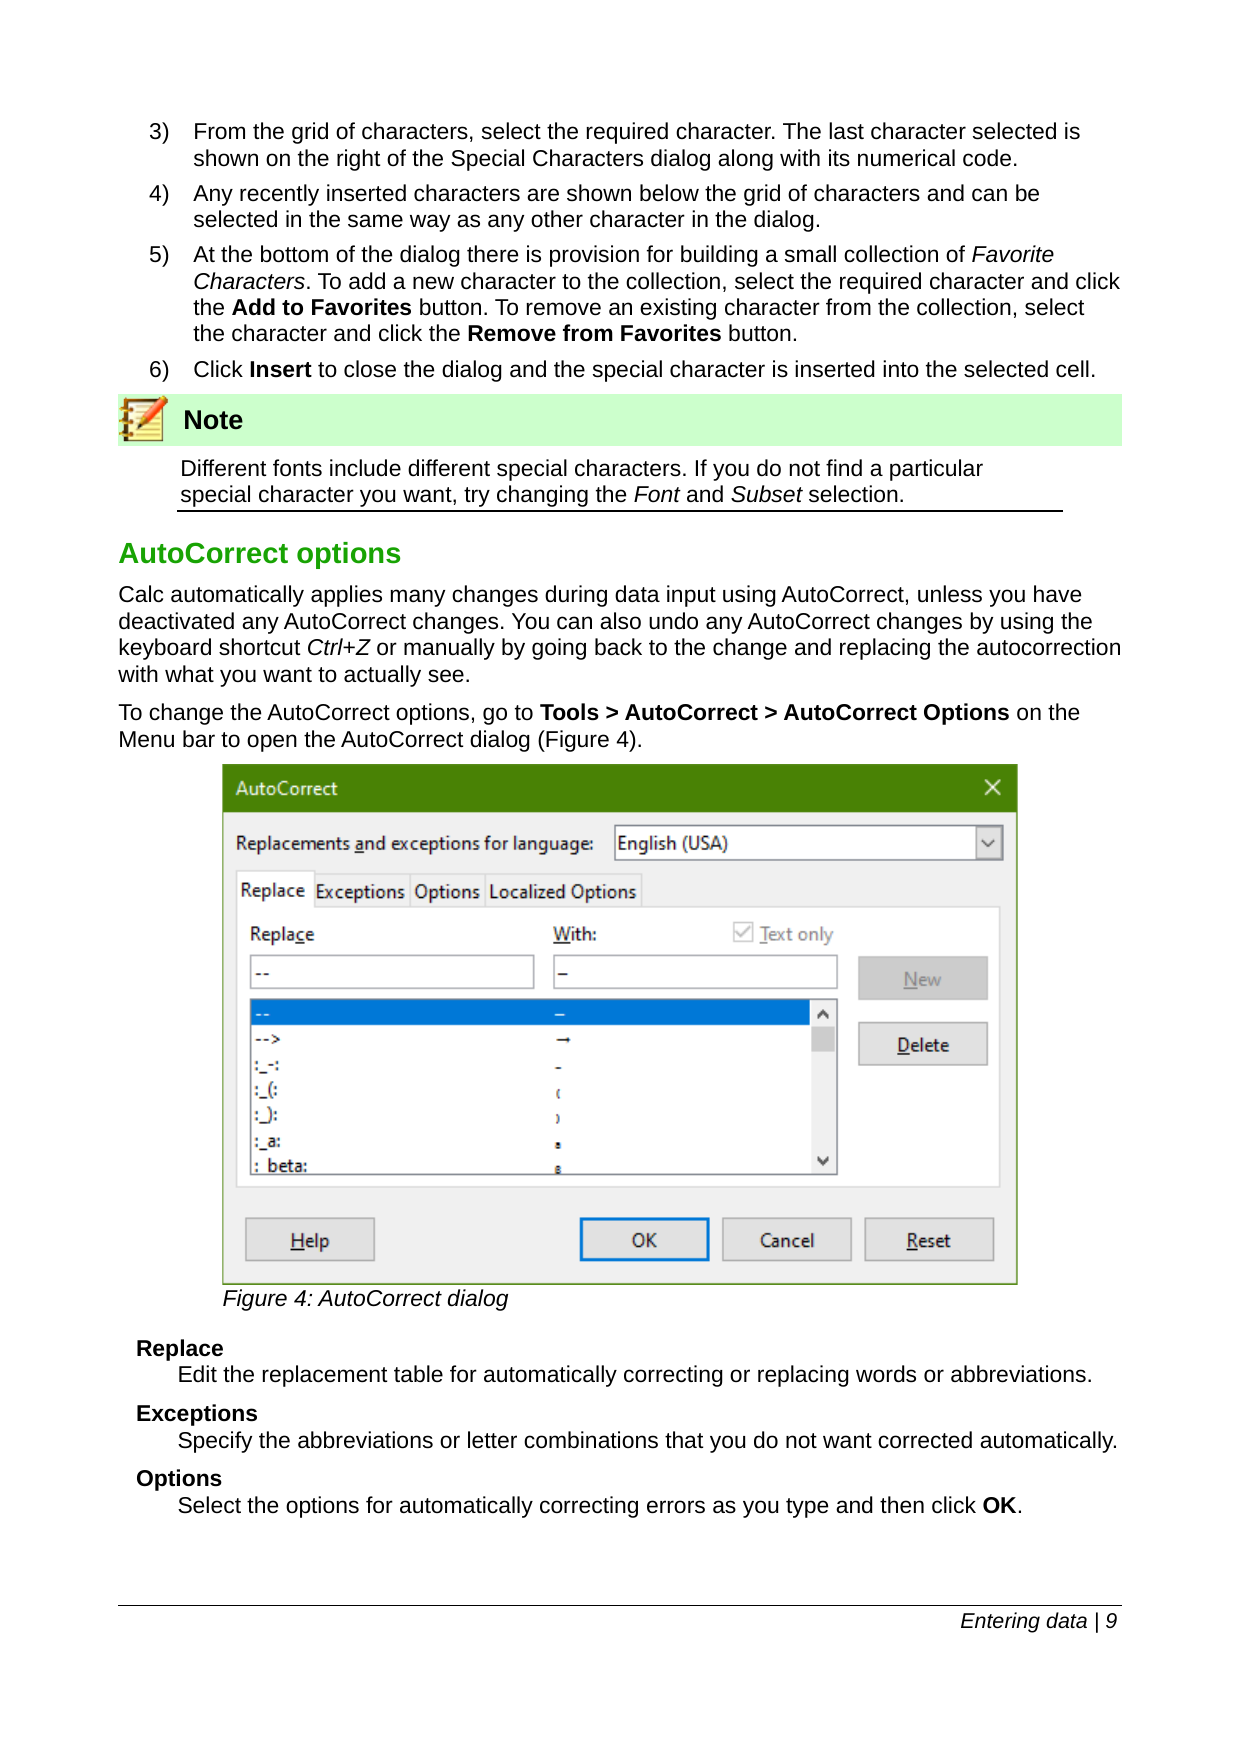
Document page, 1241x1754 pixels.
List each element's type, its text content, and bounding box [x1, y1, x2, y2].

text Specify the abbreviations or letter combinations that you do not want corrected automatically. [177, 1427, 1122, 1453]
text Edit the replacement table for automatically correcting or replacing words or abbreviations. [177, 1361, 1122, 1388]
text Options [136, 1465, 1122, 1492]
subtitle AutoCorrect options [118, 536, 1122, 570]
list From the grid of characters, select the required character. The last character selected is shown on the right of the Special Characters dialog along with its numerical code. [169, 118, 1122, 171]
picture [222, 764, 1018, 1285]
text Select the options for automatically correcting errors as you type and then click OK. [177, 1492, 1122, 1518]
text Figure 4: AutoCorrect dialog [222, 1285, 1018, 1311]
list Any recently inserted characters are shown below the grid of characters and can be selected in the same way as any other character in the dialog. [169, 180, 1122, 232]
picture [119, 394, 170, 445]
list Click Insert to close the dialog and the special character is inserted into the selected cell. [169, 356, 1122, 382]
text Calc automatically applies many changes during data input using AutoCorrect, unless you have deactivated any AutoCorrect changes. You can also undo any AutoCorrect changes by using the keyboard shortcut Ctrl+Z or manually by going back to the change and replacing the autocorrection with what you want to actually see. [118, 581, 1122, 687]
subtitle Note [118, 394, 1122, 446]
text Exceptions [136, 1400, 1122, 1427]
text To change the AutoCorrect options, go to Tools > AutoCorrect > AutoCorrect Options on the Menu bar to open the AutoCorrect dialog (Figure 4). [118, 699, 1122, 752]
text Replace [136, 1335, 1122, 1361]
list At the bottom of the dialog there is provision for building a small collection of Favorite Characters. To add a new character to the collection, select the required character and click the Add to Favorites button. To remove an existing character from the collection, select the character and click the Remove from Favorites button. [169, 241, 1122, 347]
text Different fonts include different special characters. If you do not find a particular special character you want, try changing the Font and Subset selection. [177, 452, 1063, 510]
